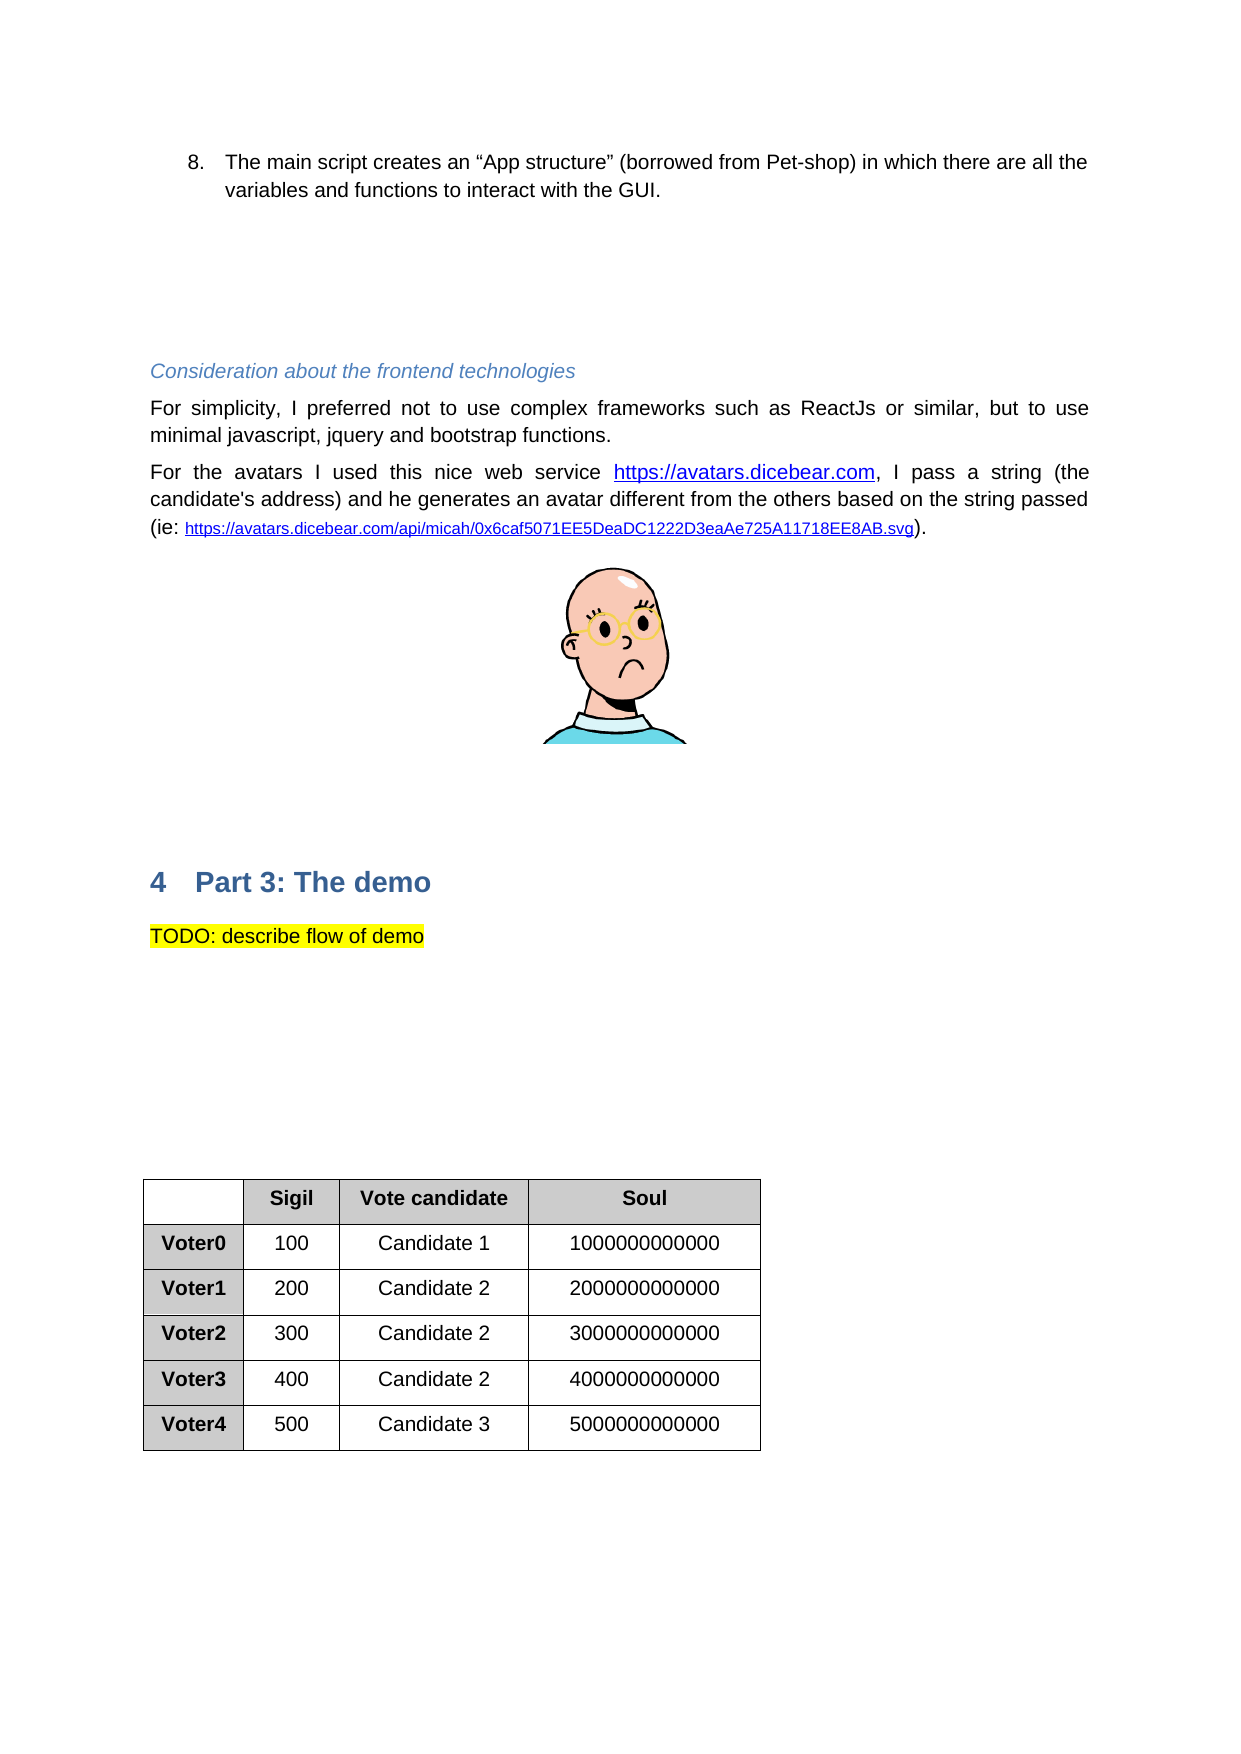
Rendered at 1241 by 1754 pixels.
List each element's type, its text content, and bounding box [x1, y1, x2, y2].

table_cell Voter0 [144, 1225, 243, 1269]
table_cell 4000000000000 [529, 1361, 760, 1405]
table_cell 200 [244, 1270, 339, 1314]
table_cell 100 [244, 1225, 339, 1269]
table_cell Voter1 [144, 1270, 243, 1314]
table_header Vote candidate [340, 1180, 528, 1224]
table_cell 1000000000000 [529, 1225, 760, 1269]
table_header Sigil [244, 1180, 339, 1224]
table_cell Candidate 2 [340, 1361, 528, 1405]
list The main script creates an “App structure” (borrowed from Pet-shop) in which there are all the variables and functions to interact with the GUI. [187, 150, 1090, 201]
picture [507, 550, 734, 760]
table_cell Candidate 1 [340, 1225, 528, 1269]
text For the avatars I used this nice web service https://avatars.dicebear.com, I pass a string (the candidate's address) and he generates an avatar different from the others based on the string passed (ie: https://avatars.dicebear.com/api/micah/0x6caf5071EE5DeaDC1222D3eaAe725A11718EE8AB.svg). [150, 459, 1090, 538]
table_cell 3000000000000 [529, 1316, 760, 1360]
table_cell Voter3 [144, 1361, 243, 1405]
table_cell Candidate 2 [340, 1316, 528, 1360]
text Consideration about the frontend technologies [150, 359, 1090, 383]
subtitle Part 3: The demo [150, 865, 1090, 898]
text For simplicity, I preferred not to use complex frameworks such as ReactJs or similar, but to use minimal javascript, jquery and bootstrap functions. [150, 396, 1090, 447]
table_cell Candidate 2 [340, 1270, 528, 1314]
table_cell 2000000000000 [529, 1270, 760, 1314]
text TODO: describe flow of demo [150, 924, 1090, 948]
table_cell Candidate 3 [340, 1406, 528, 1450]
table_cell 300 [244, 1316, 339, 1360]
table_header Soul [529, 1180, 760, 1224]
table_cell 5000000000000 [529, 1406, 760, 1450]
table_cell Voter4 [144, 1406, 243, 1450]
table_cell 400 [244, 1361, 339, 1405]
table_header [144, 1180, 243, 1224]
table_cell Voter2 [144, 1316, 243, 1360]
table_cell 500 [244, 1406, 339, 1450]
